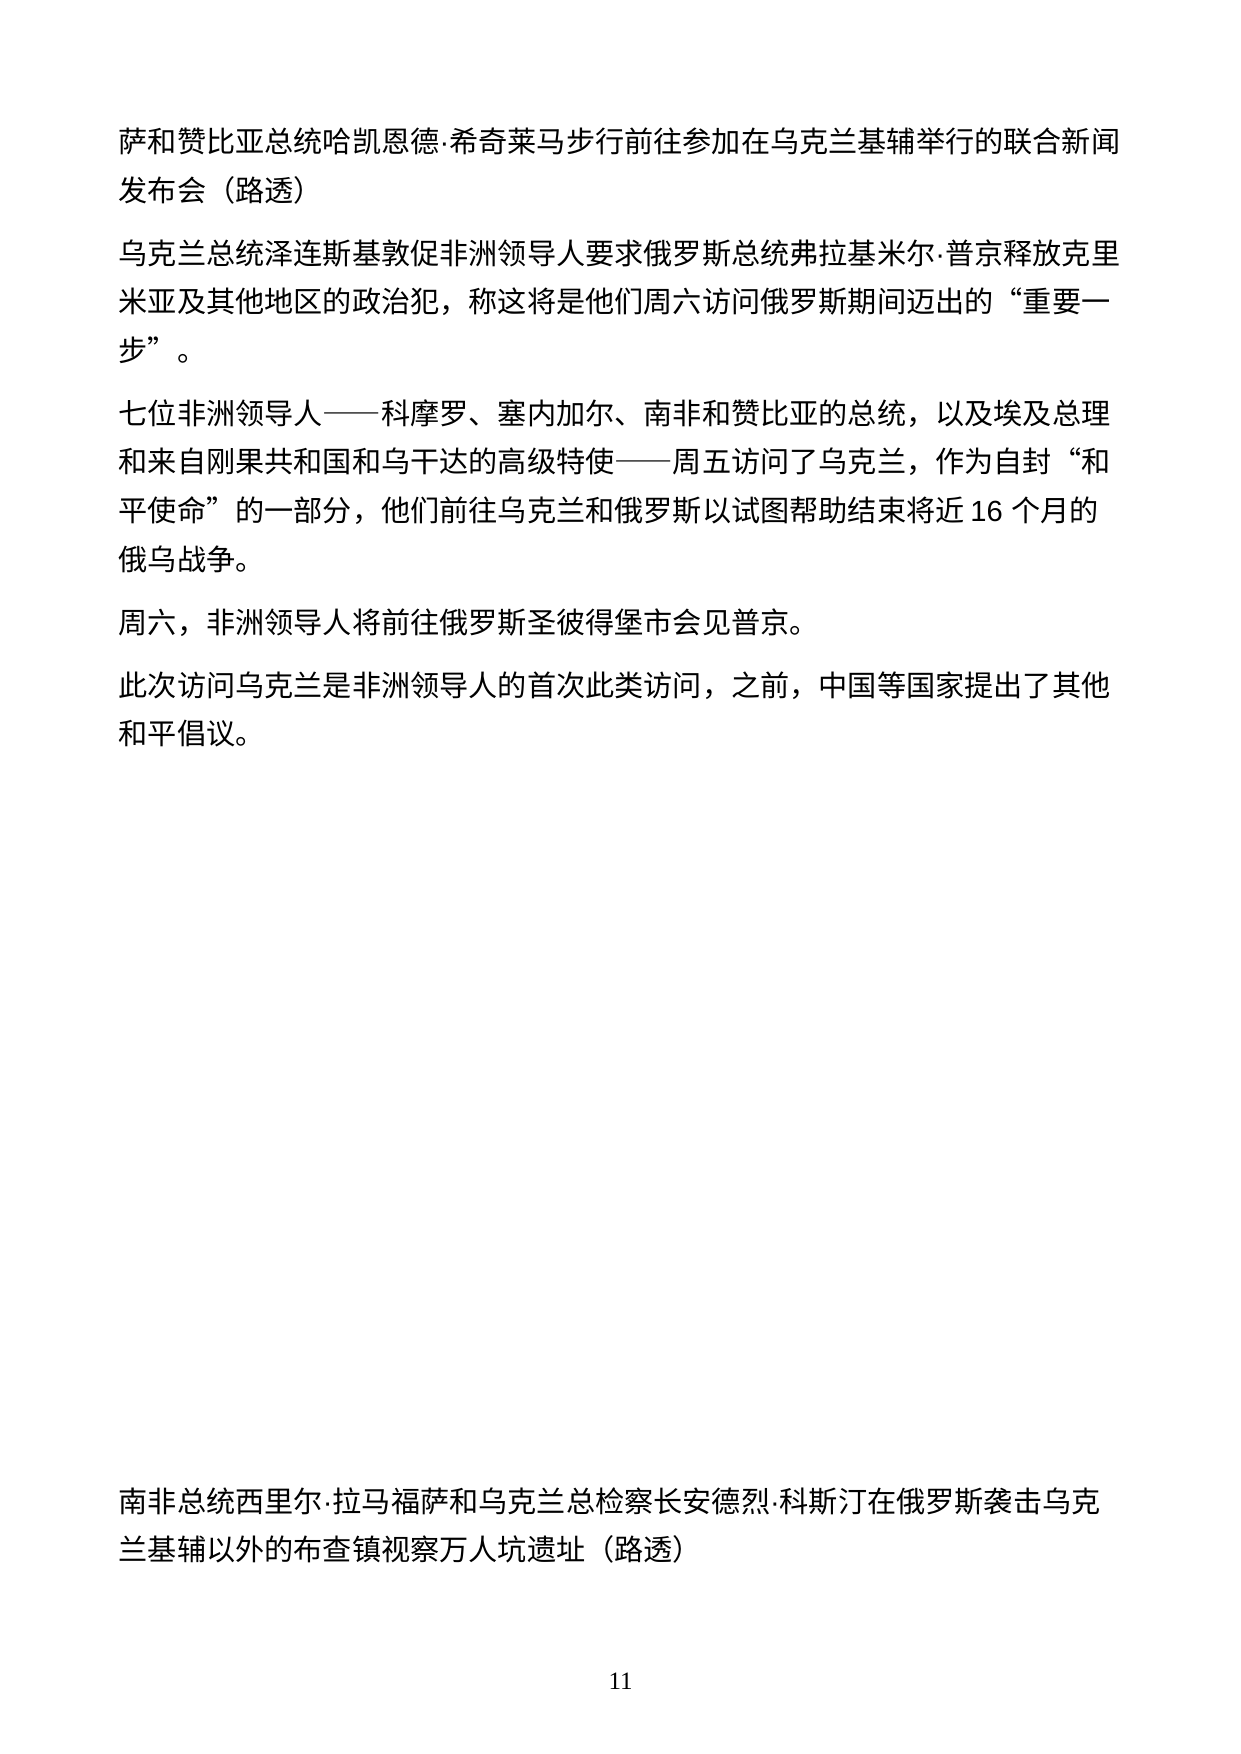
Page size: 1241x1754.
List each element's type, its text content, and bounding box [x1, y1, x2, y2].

text 此次访问乌克兰是非洲领导人的首次此类访问，之前，中国等国家提出了其他和平倡议。 [118, 662, 1122, 753]
text 南非总统西里尔·拉马福萨和乌克兰总检察长安德烈·科斯汀在俄罗斯袭击乌克兰基辅以外的布查镇视察万人坑遗址（路透） [118, 774, 1122, 1569]
text 七位非洲领导人——科摩罗、塞内加尔、南非和赞比亚的总统，以及埃及总理和来自刚果共和国和乌干达的高级特使——周五访问了乌克兰，作为自封“和平使命”的一部分，他们前往乌克兰和俄罗斯以试图帮助结束将近16 个月的俄乌战争。 [118, 390, 1122, 578]
text 周六，非洲领导人将前往俄罗斯圣彼得堡市会见普京。 [118, 599, 1122, 641]
text 萨和赞比亚总统哈凯恩德·希奇莱马步行前往参加在乌克兰基辅举行的联合新闻发布会（路透） [118, 118, 1122, 209]
text 乌克兰总统泽连斯基敦促非洲领导人要求俄罗斯总统弗拉基米尔·普京释放克里米亚及其他地区的政治犯，称这将是他们周六访问俄罗斯期间迈出的“重要一步”。 [118, 230, 1122, 369]
